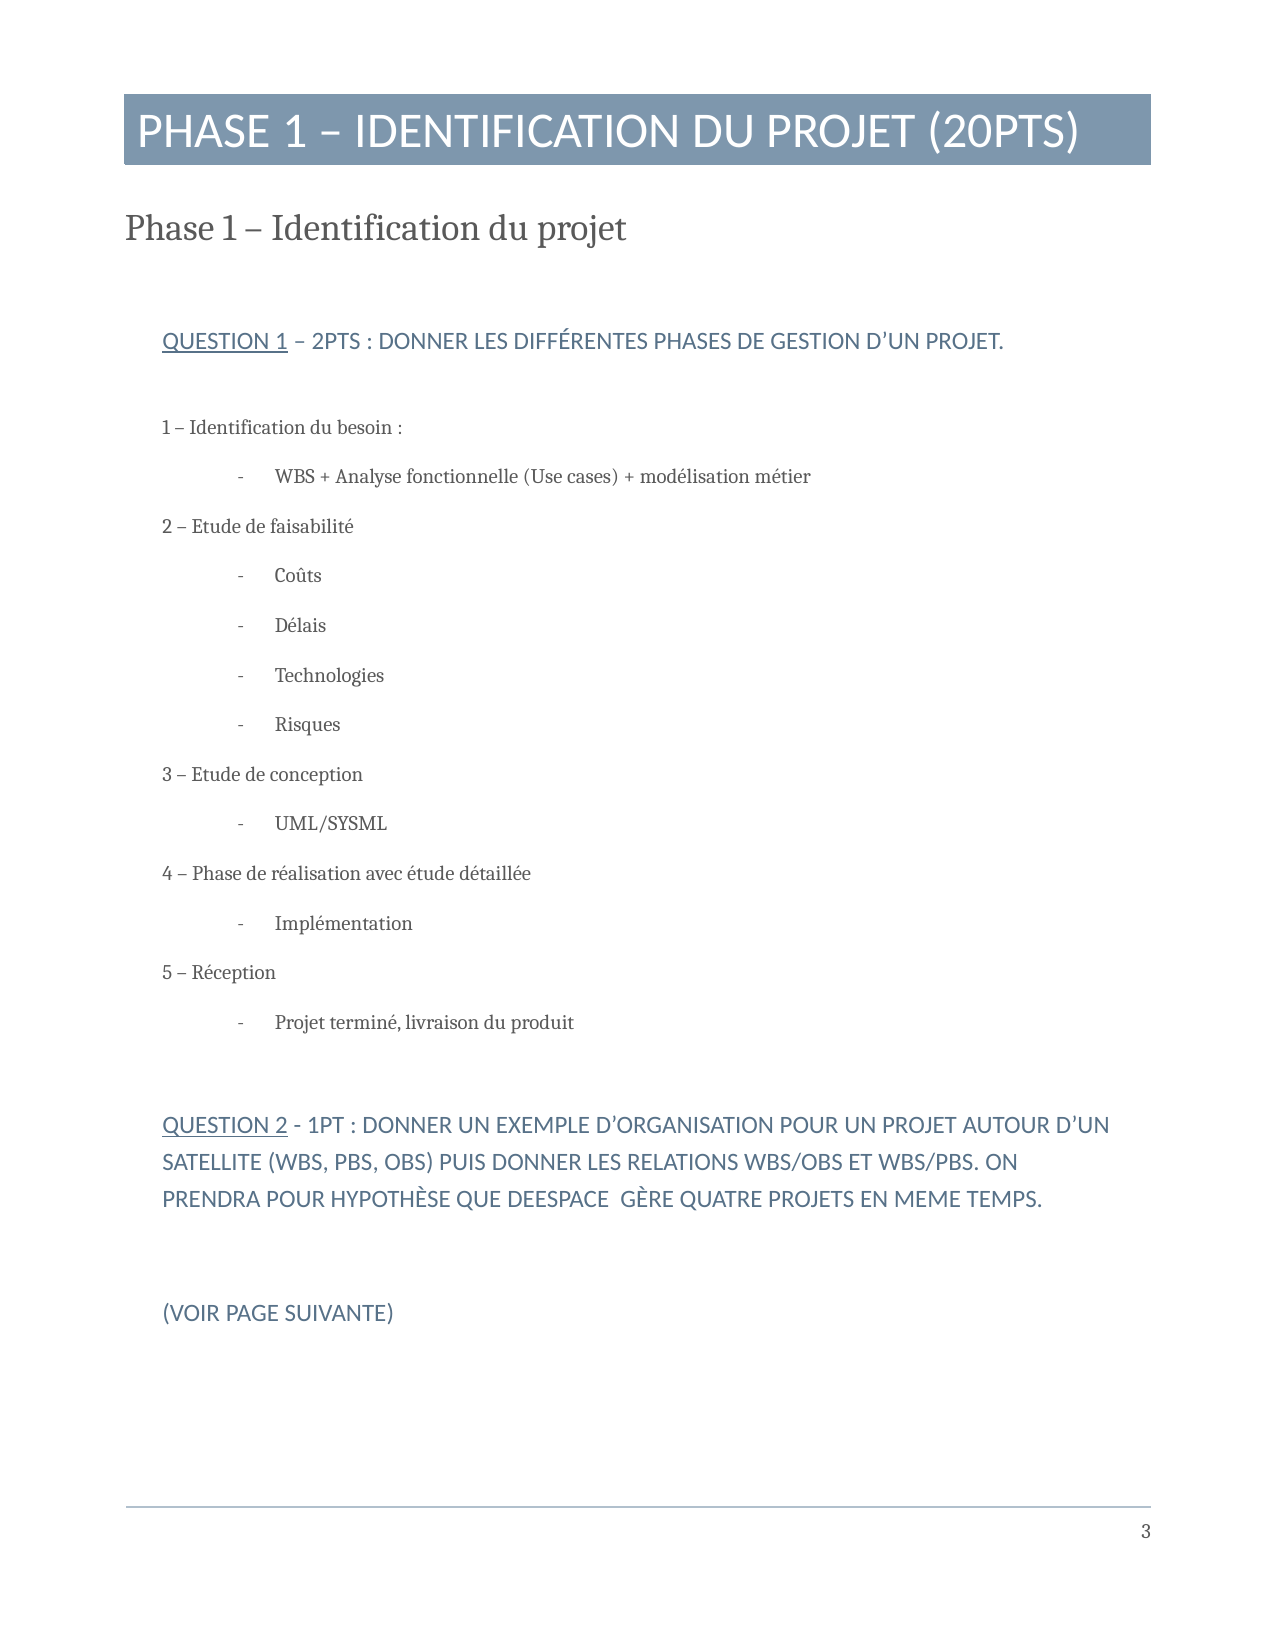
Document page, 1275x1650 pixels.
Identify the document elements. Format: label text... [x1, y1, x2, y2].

subtitle Question 1 – 2pts : Donner les différentes phases de gestion d’un projet. [162, 325, 1113, 355]
list WBS + Analyse fonctionnelle (Use cases) + modélisation métier [237, 465, 1113, 489]
list Délais [237, 614, 1113, 638]
text 4 – Phase de réalisation avec étude détaillée [162, 862, 1113, 886]
list Technologies [237, 663, 1113, 687]
text 1 – Identification du besoin : [162, 415, 1113, 439]
list Risques [237, 713, 1113, 737]
text (Voir page suivante) [162, 1297, 1113, 1328]
subtitle Phase 1 – Identification du projet [124, 207, 1151, 250]
list Coûts [237, 564, 1113, 588]
list Projet terminé, livraison du produit [237, 1010, 1113, 1034]
text 3 – Etude de conception [162, 762, 1113, 786]
list Implémentation [237, 911, 1113, 935]
list UML/SYSML [237, 812, 1113, 836]
text 5 – Réception [162, 961, 1113, 985]
text 2 – Etude de faisabilité [162, 514, 1113, 538]
text Question 2 - 1pt : Donner un exemple d’organisation pour un projet autour d’un satellite (WBS, PBS, OBS) puis donner les relations WBS/OBS et WBS/PBS. On prendra pour hypothèse que ​DeeSpace ​ gère quatre projets EN MEME temps. [162, 1109, 1113, 1213]
